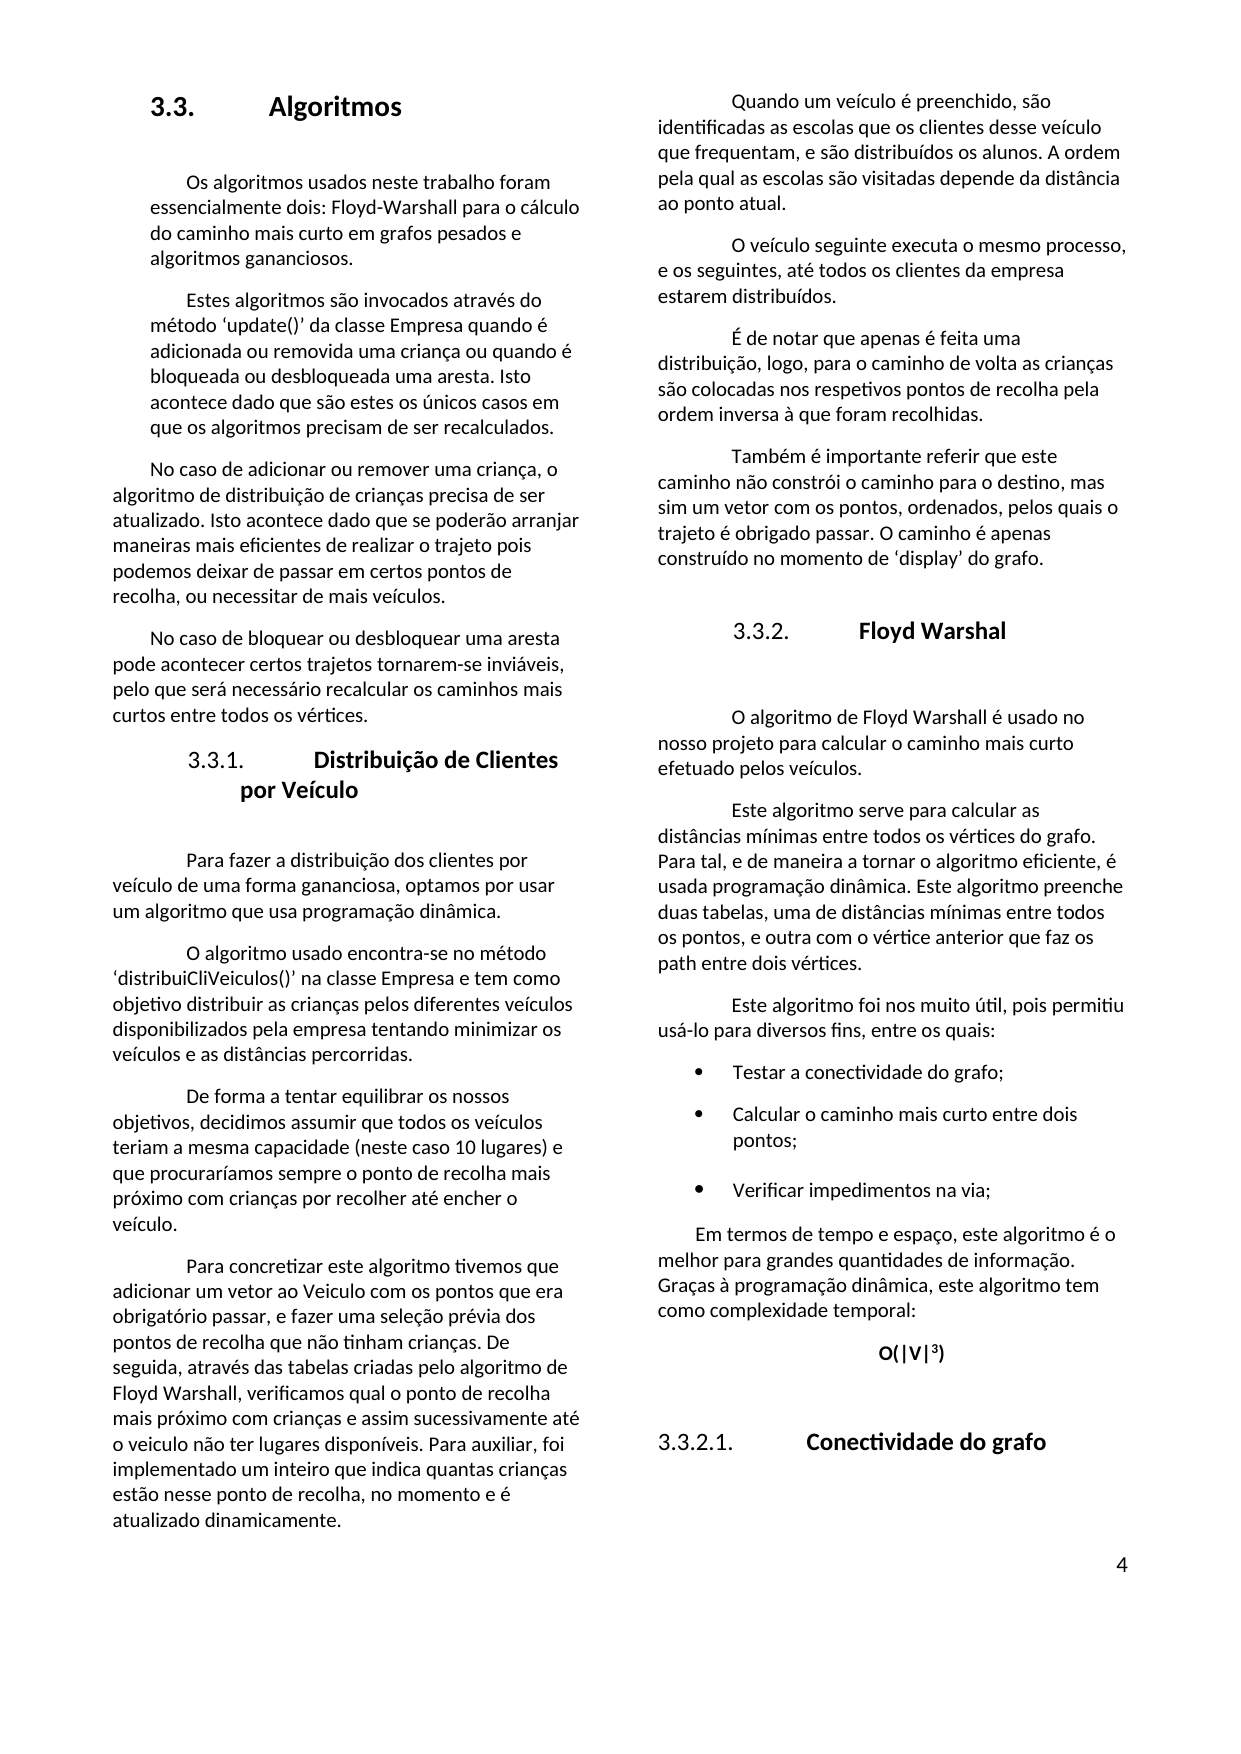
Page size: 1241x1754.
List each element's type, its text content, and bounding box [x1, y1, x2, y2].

list Calcular o caminho mais curto entre dois pontos; [695, 1102, 1128, 1152]
text Estes algoritmos são invocados através do método ‘update()’ da classe Empresa quando é adicionada ou removida uma criança ou quando é bloqueada ou desbloqueada uma aresta. Isto acontece dado que são estes os únicos casos em que os algoritmos precisam de ser recalculados. [150, 287, 583, 440]
text No caso de bloquear ou desbloquear uma aresta pode acontecer certos trajetos tornarem-se inviáveis, pelo que será necessário recalcular os caminhos mais curtos entre todos os vértices. [112, 626, 583, 727]
text É de notar que apenas é feita uma distribuição, logo, para o caminho de volta as crianças são colocadas nos respetivos pontos de recolha pela ordem inversa à que foram recolhidas. [658, 325, 1128, 427]
text Para concretizar este algoritmo tivemos que adicionar um vetor ao Veiculo com os pontos que era obrigatório passar, e fazer uma seleção prévia dos pontos de recolha que não tinham crianças. De seguida, através das tabelas criadas pelo algoritmo de Floyd Warshall, verificamos qual o ponto de recolha mais próximo com crianças e assim sucessivamente até o veiculo não ter lugares disponíveis. Para auxiliar, foi implementado um inteiro que indica quantas crianças estão nesse ponto de recolha, no momento e é atualizado dinamicamente. [112, 1253, 583, 1532]
text No caso de adicionar ou remover uma criança, o algoritmo de distribuição de crianças precisa de ser atualizado. Isto acontece dado que se poderão arranjar maneiras mais eficientes de realizar o trajeto pois podemos deixar de passar em certos pontos de recolha, ou necessitar de mais veículos. [112, 456, 583, 609]
list Distribuição de Clientes por Veículo [187, 744, 583, 805]
text O veículo seguinte executa o mesmo processo, e os seguintes, até todos os clientes da empresa estarem distribuídos. [658, 232, 1128, 308]
list Floyd Warshal [733, 615, 1128, 646]
text Este algoritmo foi nos muito útil, pois permitiu usá-lo para diversos fins, entre os quais: [658, 992, 1128, 1043]
list Conectividade do grafo [658, 1427, 1128, 1457]
text Quando um veículo é preenchido, são identificadas as escolas que os clientes desse veículo que frequentam, e são distribuídos os alunos. A ordem pela qual as escolas são visitadas depende da distância ao ponto atual. [658, 88, 1128, 216]
text Também é importante referir que este caminho não constrói o caminho para o destino, mas sim um vetor com os pontos, ordenados, pelos quais o trajeto é obrigado passar. O caminho é apenas construído no momento de ‘display’ do grafo. [658, 443, 1128, 599]
list Algoritmos [150, 88, 583, 152]
text De forma a tentar equilibrar os nossos objetivos, decidimos assumir que todos os veículos teriam a mesma capacidade (neste caso 10 lugares) e que procuraríamos sempre o ponto de recolha mais próximo com crianças por recolher até encher o veículo. [112, 1084, 583, 1236]
list Testar a conectividade do grafo; [695, 1059, 1128, 1085]
text O(|V|3) [658, 1340, 1128, 1365]
text O algoritmo usado encontra-se no método ‘distribuiCliVeiculos()’ na classe Empresa e tem como objetivo distribuir as crianças pelos diferentes veículos disponibilizados pela empresa tentando minimizar os veículos e as distâncias percorridas. [112, 940, 583, 1067]
text Em termos de tempo e espaço, este algoritmo é o melhor para grandes quantidades de informação. Graças à programação dinâmica, este algoritmo tem como complexidade temporal: [658, 1221, 1128, 1323]
text Para fazer a distribuição dos clientes por veículo de uma forma gananciosa, optamos por usar um algoritmo que usa programação dinâmica. [112, 822, 583, 923]
text Este algoritmo serve para calcular as distâncias mínimas entre todos os vértices do grafo. Para tal, e de maneira a tornar o algoritmo eficiente, é usada programação dinâmica. Este algoritmo preenche duas tabelas, uma de distâncias mínimas entre todos os pontos, e outra com o vértice anterior que faz os path entre dois vértices. [658, 797, 1128, 975]
list Verificar impedimentos na via; [695, 1169, 1128, 1205]
text Os algoritmos usados neste trabalho foram essencialmente dois: Floyd-Warshall para o cálculo do caminho mais curto em grafos pesados e algoritmos gananciosos. [150, 169, 583, 271]
text O algoritmo de Floyd Warshall é usado no nosso projeto para calcular o caminho mais curto efetuado pelos veículos. [658, 704, 1128, 781]
